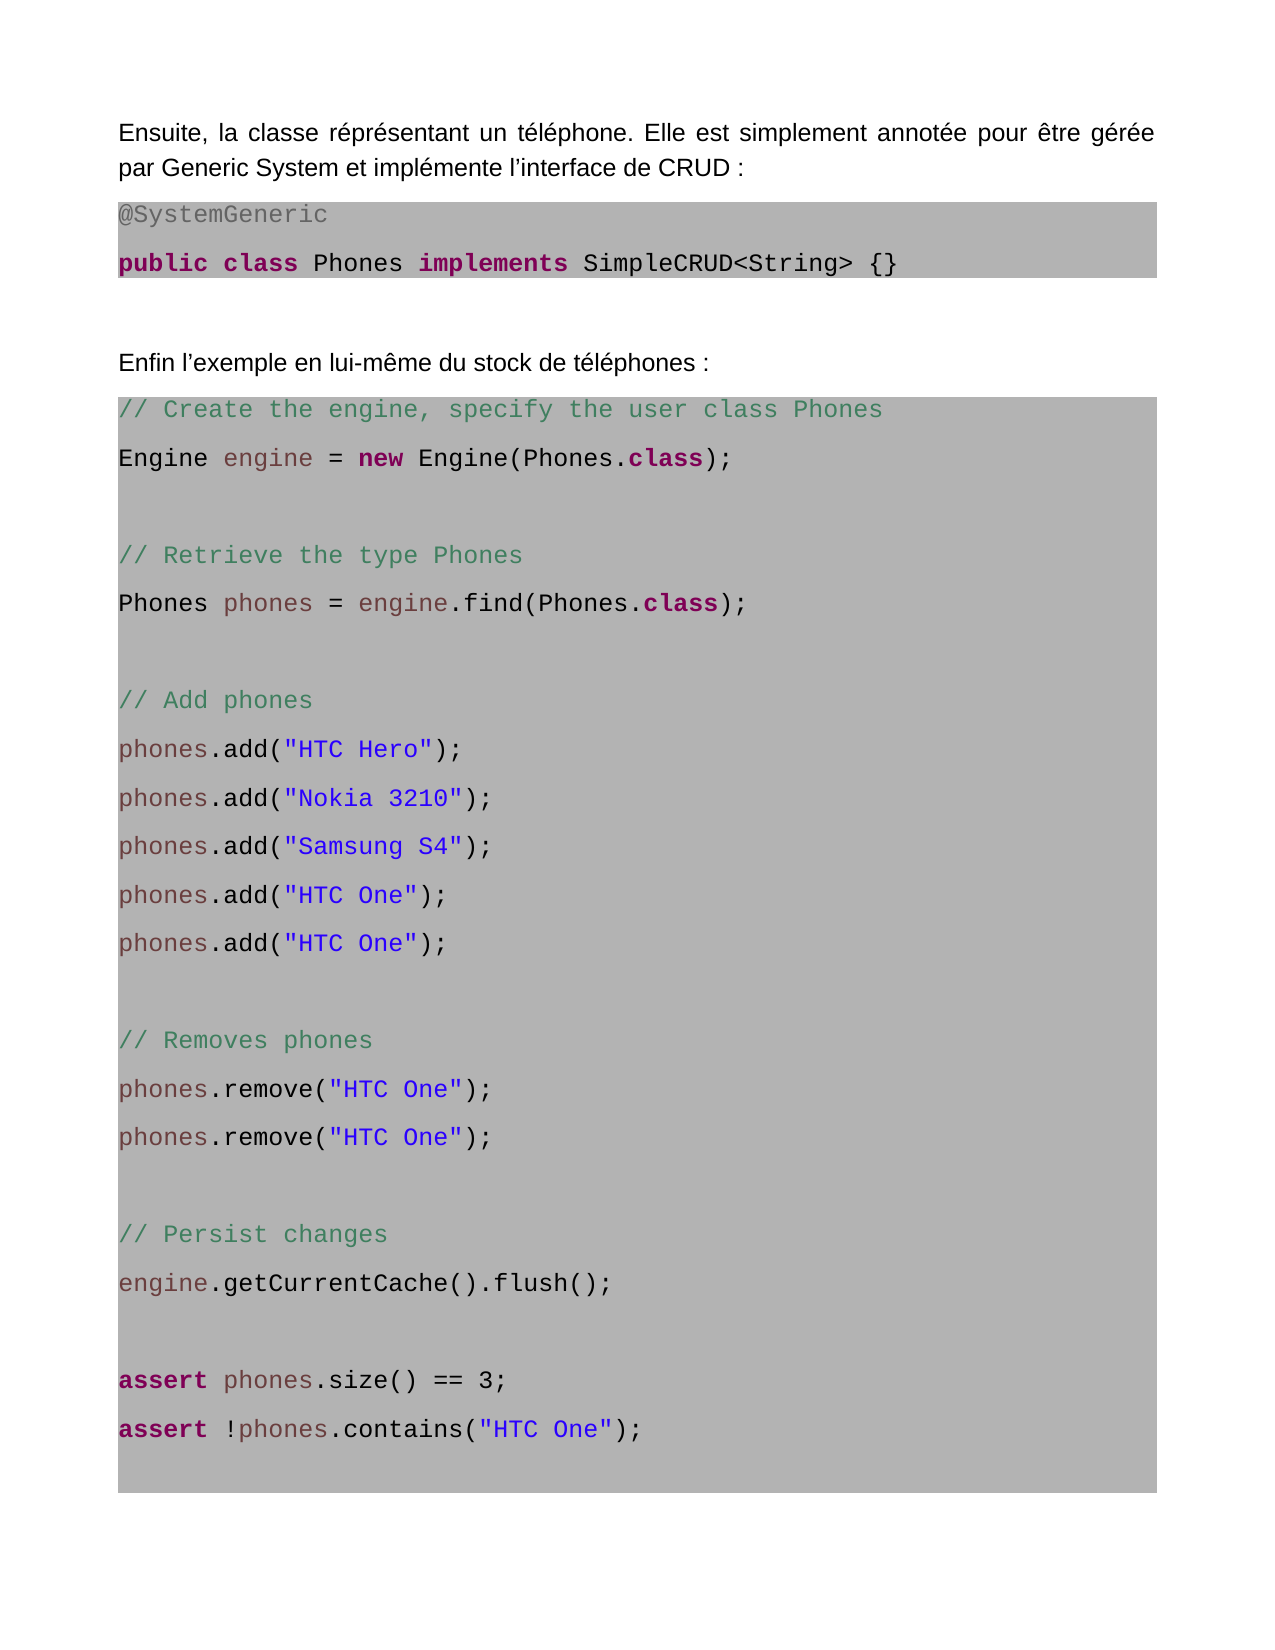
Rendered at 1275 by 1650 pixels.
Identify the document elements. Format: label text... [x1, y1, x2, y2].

text // Persist changes [118, 1222, 1157, 1250]
text phones.add("HTC One"); [118, 882, 1157, 911]
text // Removes phones [118, 1028, 1157, 1056]
text Engine engine = new Engine(Phones.class); [118, 445, 1157, 474]
text phones.add("HTC Hero"); [118, 737, 1157, 765]
text @SystemGeneric [118, 202, 1157, 230]
text Enfin l’exemple en lui-même du stock de téléphones : [118, 348, 1157, 377]
text public class Phones implements SimpleCRUD<String> {} [118, 250, 1157, 278]
text phones.add("Nokia 3210"); [118, 785, 1157, 813]
text assert !phones.contains("HTC One"); [118, 1416, 1157, 1444]
text // Add phones [118, 688, 1157, 716]
text phones.remove("HTC One"); [118, 1076, 1157, 1105]
text // Create the engine, specify the user class Phones [118, 397, 1157, 425]
text Ensuite, la classe réprésentant un téléphone. Elle est simplement annotée pour être gérée par Generic System et implémente l’interface de CRUD : [118, 118, 1157, 181]
text phones.add("HTC One"); [118, 931, 1157, 959]
text phones.add("Samsung S4"); [118, 834, 1157, 862]
text Phones phones = engine.find(Phones.class); [118, 591, 1157, 619]
text assert phones.size() == 3; [118, 1368, 1157, 1396]
text // Retrieve the type Phones [118, 542, 1157, 571]
text engine.getCurrentCache().flush(); [118, 1271, 1157, 1299]
text phones.remove("HTC One"); [118, 1125, 1157, 1153]
